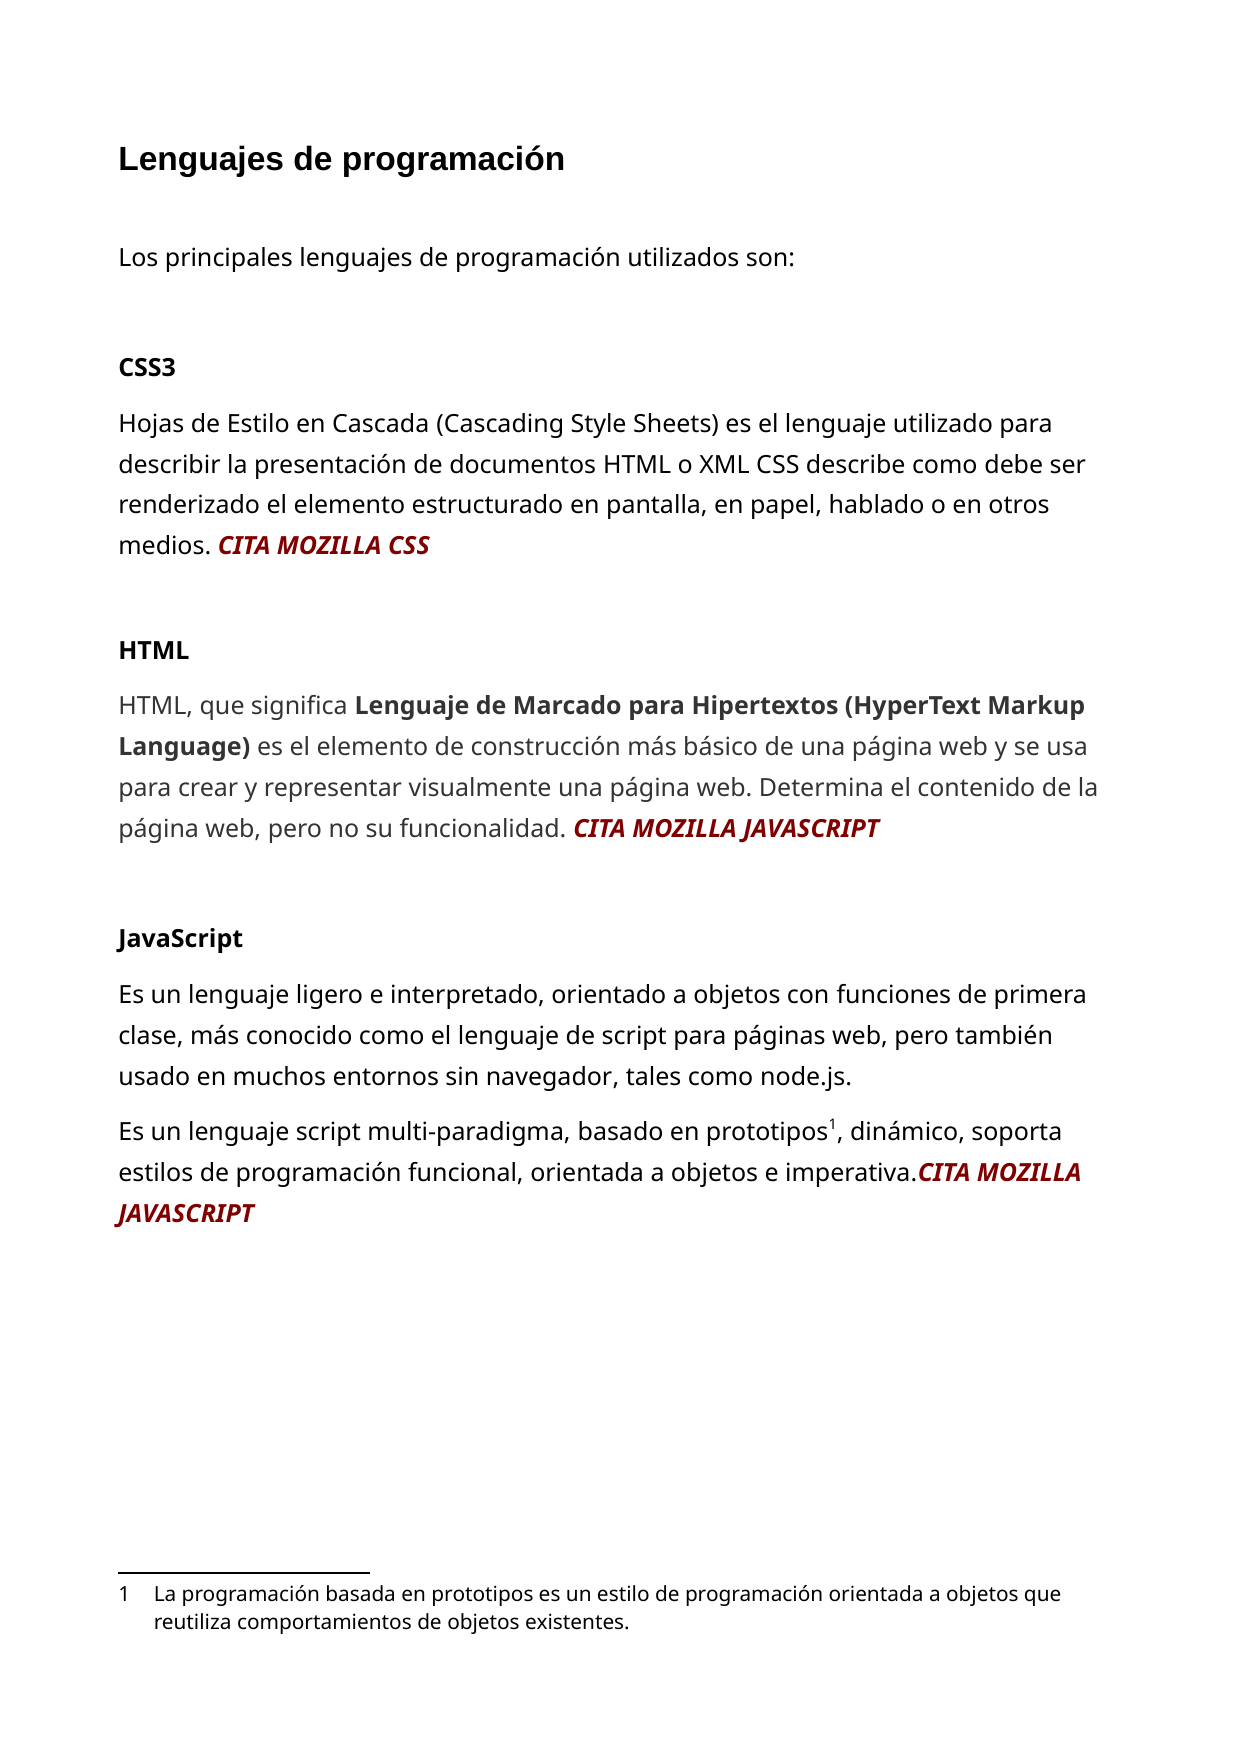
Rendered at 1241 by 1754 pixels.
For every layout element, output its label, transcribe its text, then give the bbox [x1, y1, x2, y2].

text CSS3 [118, 350, 1122, 384]
text HTML, que significa Lenguaje de Marcado para Hipertextos (HyperText Markup Language) es el elemento de construcción más básico de una página web y se usa para crear y representar visualmente una página web. Determina el contenido de la página web, pero no su funcionalidad. CITA MOZILLA JAVASCRIPT [118, 688, 1122, 844]
text Hojas de Estilo en Cascada (Cascading Style Sheets) es el lenguaje utilizado para describir la presentación de documentos HTML o XML CSS describe como debe ser renderizado el elemento estructurado en pantalla, en papel, hablado o en otros medios. CITA MOZILLA CSS [118, 405, 1122, 562]
text JavaScript [118, 921, 1122, 955]
text Es un lenguaje ligero e interpretado, orientado a objetos con funciones de primera clase, más conocido como el lenguaje de script para páginas web, pero también usado en muchos entornos sin navegador, tales como node.js. [118, 977, 1122, 1092]
text Es un lenguaje script multi-paradigma, basado en prototipos, dinámico, soporta estilos de programación funcional, orientada a objetos e imperativa.CITA MOZILLA JAVASCRIPT [118, 1114, 1122, 1229]
text La programación basada en prototipos es un estilo de programación orientada a objetos que reutiliza comportamientos de objetos existentes. [118, 1579, 1122, 1636]
subtitle Lenguajes de programación [118, 139, 1122, 178]
text HTML [118, 632, 1122, 666]
text Los principales lenguajes de programación utilizados son: [118, 239, 1122, 273]
